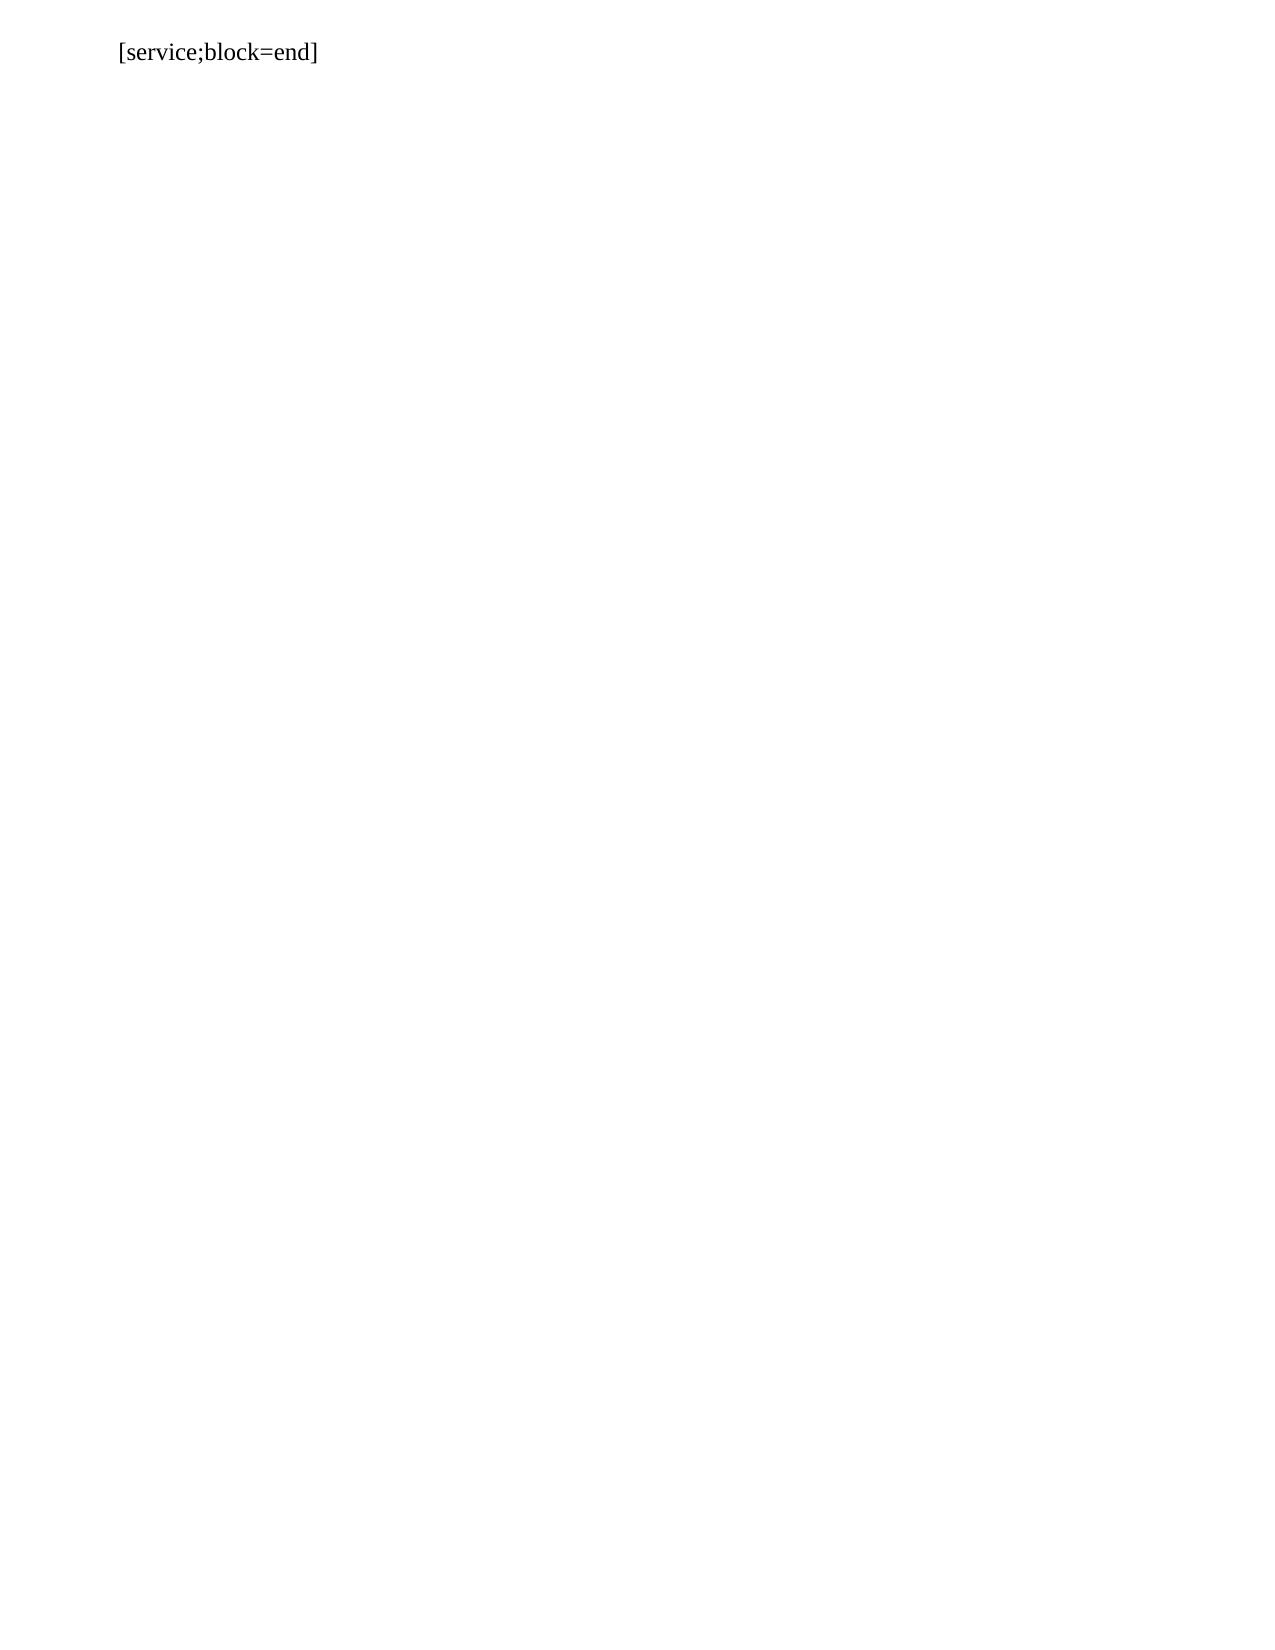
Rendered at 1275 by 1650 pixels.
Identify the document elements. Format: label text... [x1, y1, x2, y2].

text [service;block=end] [118, 37, 1157, 66]
